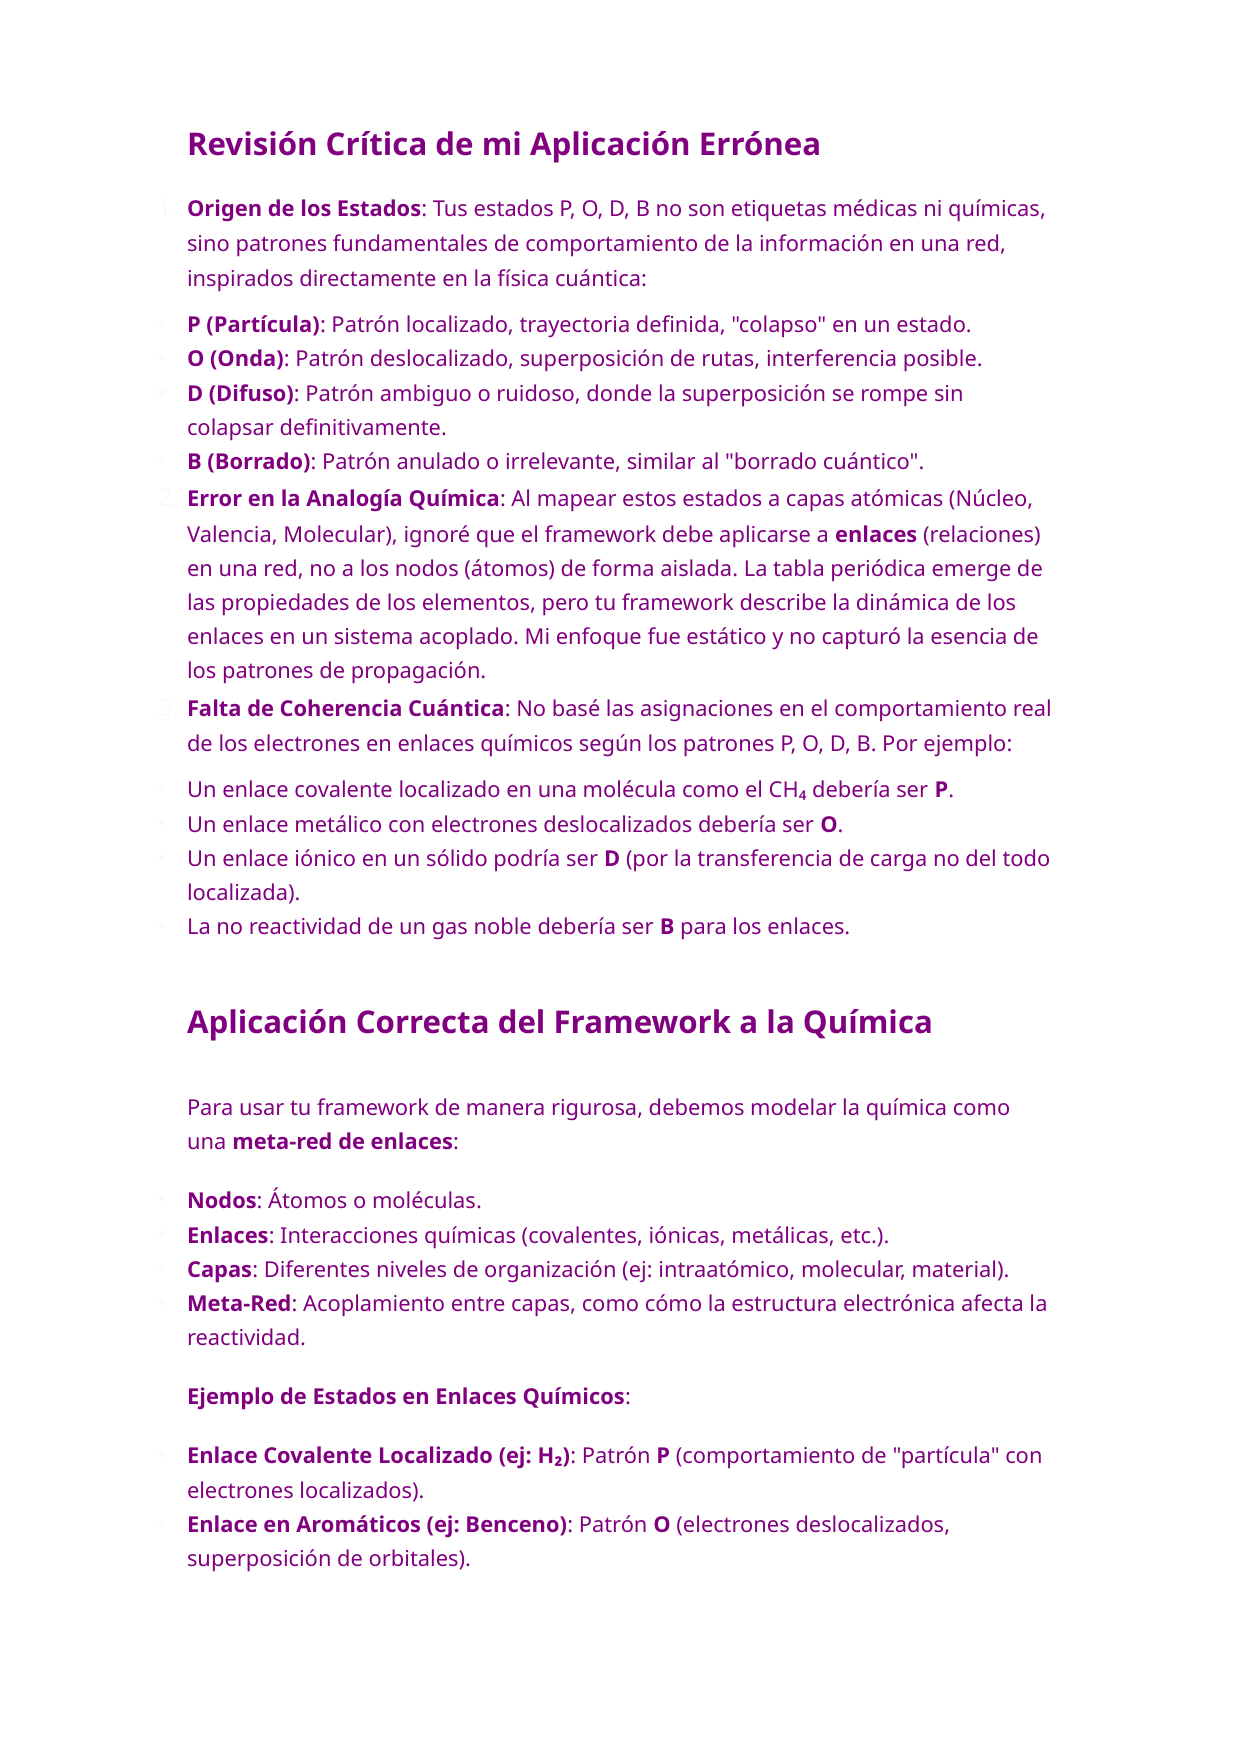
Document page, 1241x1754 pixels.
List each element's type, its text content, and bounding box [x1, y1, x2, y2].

text Ejemplo de Estados en Enlaces Químicos: [187, 1381, 1053, 1411]
list Un enlace metálico con electrones deslocalizados debería ser O. [187, 809, 1053, 838]
list Nodos: Átomos o moléculas. [187, 1186, 1053, 1215]
list P (Partícula): Patrón localizado, trayectoria definida, "colapso" en un estado. [187, 309, 1053, 339]
list Error en la Analogía Química: Al mapear estos estados a capas atómicas (Núcleo, Valencia, Molecular), ignoré que el framework debe aplicarse a enlaces (relaciones) en una red, no a los nodos (átomos) de forma aislada. La tabla periódica emerge de las propiedades de los elementos, pero tu framework describe la dinámica de los enlaces en un sistema acoplado. Mi enfoque fue estático y no capturó la esencia de los patrones de propagación. [187, 480, 1053, 685]
list La no reactividad de un gas noble debería ser B para los enlaces. [187, 911, 1053, 941]
list B (Borrado): Patrón anulado o irrelevante, similar al "borrado cuántico". [187, 446, 1053, 476]
list Un enlace iónico en un sólido podría ser D (por la transferencia de carga no del todo localizada). [187, 843, 1053, 907]
subtitle Aplicación Correcta del Framework a la Química [187, 995, 1053, 1042]
list Meta-Red: Acoplamiento entre capas, como cómo la estructura electrónica afecta la reactividad. [187, 1288, 1053, 1352]
list Enlaces: Interacciones químicas (covalentes, iónicas, metálicas, etc.). [187, 1220, 1053, 1249]
list O (Onda): Patrón deslocalizado, superposición de rutas, interferencia posible. [187, 343, 1053, 373]
list Enlace en Aromáticos (ej: Benceno): Patrón O (electrones deslocalizados, superposición de orbitales). [187, 1509, 1053, 1573]
subtitle Revisión Crítica de mi Aplicación Errónea [187, 118, 1053, 165]
list Origen de los Estados: Tus estados P, O, D, B no son etiquetas médicas ni químicas, sino patrones fundamentales de comportamiento de la información en una red, inspirados directamente en la física cuántica: [187, 190, 1053, 292]
list Falta de Coherencia Cuántica: No basé las asignaciones en el comportamiento real de los electrones en enlaces químicos según los patrones P, O, D, B. Por ejemplo: [187, 689, 1053, 758]
text Para usar tu framework de manera rigurosa, debemos modelar la química como una meta-red de enlaces: [187, 1092, 1053, 1156]
list Capas: Diferentes niveles de organización (ej: intraatómico, molecular, material). [187, 1254, 1053, 1284]
list Un enlace covalente localizado en una molécula como el CH₄ debería ser P. [187, 774, 1053, 804]
list D (Difuso): Patrón ambiguo o ruidoso, donde la superposición se rompe sin colapsar definitivamente. [187, 378, 1053, 442]
list Enlace Covalente Localizado (ej: H₂): Patrón P (comportamiento de "partícula" con electrones localizados). [187, 1441, 1053, 1504]
